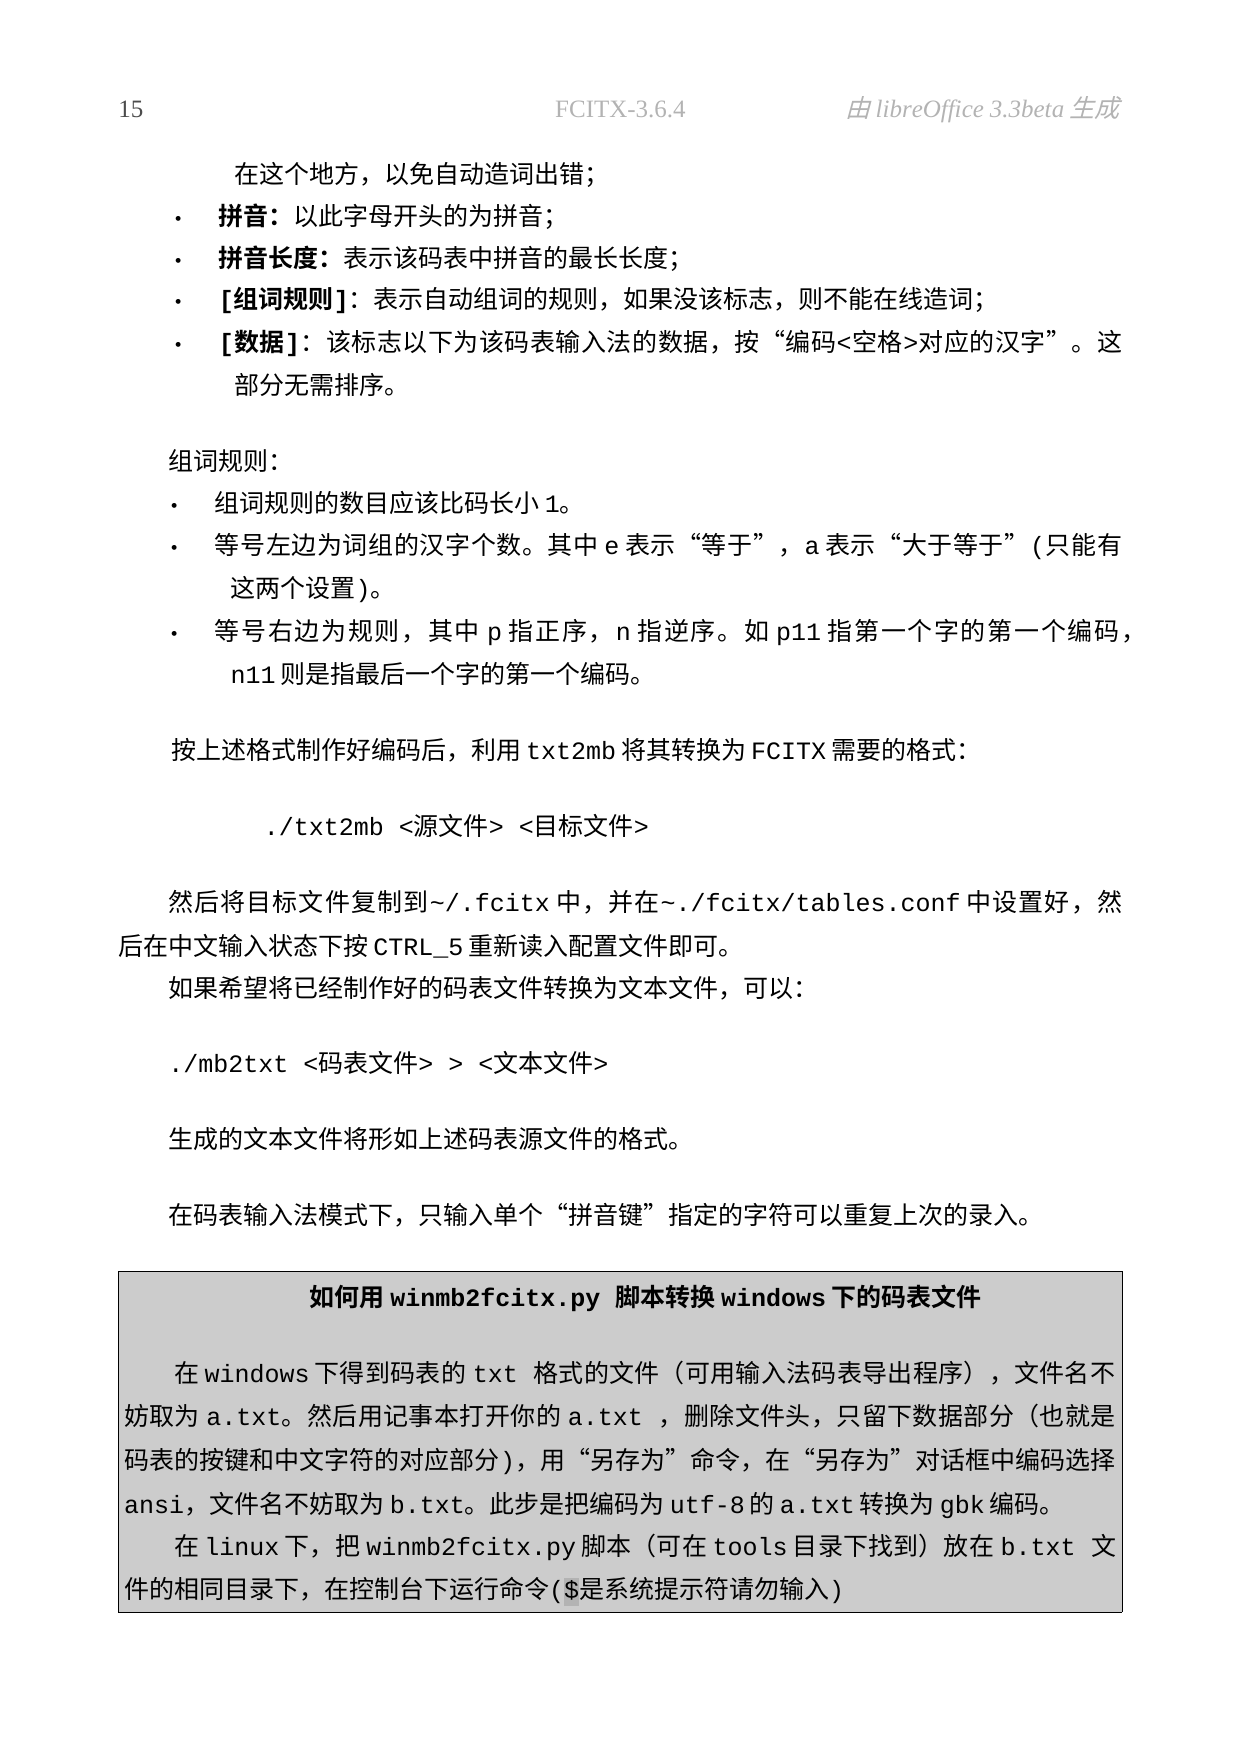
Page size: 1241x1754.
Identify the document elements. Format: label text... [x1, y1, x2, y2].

list 组词规则的数目应该比码长小1。 [171, 483, 1122, 520]
text ./txt2mb <源文件> <目标文件> [118, 807, 1122, 843]
list 等号右边为规则，其中p指正序，n指逆序。如p11指第一个字的第一个编码，n11则是指最后一个字的第一个编码。 [171, 611, 1122, 691]
text 按上述格式制作好编码后，利用txt2mb将其转换为FCITX需要的格式： [171, 731, 1122, 767]
text 在码表输入法模式下，只输入单个“拼音键”指定的字符可以重复上次的录入。 [118, 1196, 1122, 1232]
list 拼音：以此字母开头的为拼音； [175, 196, 1122, 232]
text 如果希望将已经制作好的码表文件转换为文本文件，可以： [118, 968, 1122, 1004]
list [组词规则]：表示自动组词的规则，如果没该标志，则不能在线造词； [175, 280, 1122, 316]
list 拼音长度：表示该码表中拼音的最长长度； [175, 238, 1122, 274]
text 生成的文本文件将形如上述码表源文件的格式。 [118, 1120, 1122, 1156]
list 在这个地方，以免自动造词出错； [175, 154, 1122, 191]
list 等号左边为词组的汉字个数。其中e表示“等于”，a表示“大于等于”(只能有这两个设置)。 [171, 525, 1122, 605]
text 然后将目标文件复制到~/.fcitx中，并在~./fcitx/tables.conf中设置好，然后在中文输入状态下按CTRL_5重新读入配置文件即可。 [118, 882, 1122, 963]
table_header 如何用 winmb2fcitx.py 脚本转换 windows下的码表文件 在windows下得到码表的 txt 格式的文件（可用输入法码表导出程序），文件名不妨取为 a.txt。然后用记事本打开你的 a.txt ，删除文件头，只留下数据部分（也就是码表的按键和中文字符的对应部分)，用“另存为”命令，在“另存为”对话框中编码选择 ansi，文件名不妨取为 b.txt。此步是把编码为utf-8的a.txt转换为gbk编码。 在linux下，把 winmb2fcitx.py脚本（可在tools目录下找到）放在 b.txt 文件的相同目录下，在控制台下运行命令($是系统提示符请勿输入) [119, 1272, 1122, 1612]
text ./mb2txt <码表文件> > <文本文件> [118, 1044, 1122, 1080]
text 组词规则： [118, 441, 1122, 478]
list [数据]：该标志以下为该码表输入法的数据，按“编码<空格>对应的汉字”。这部分无需排序。 [175, 322, 1122, 402]
